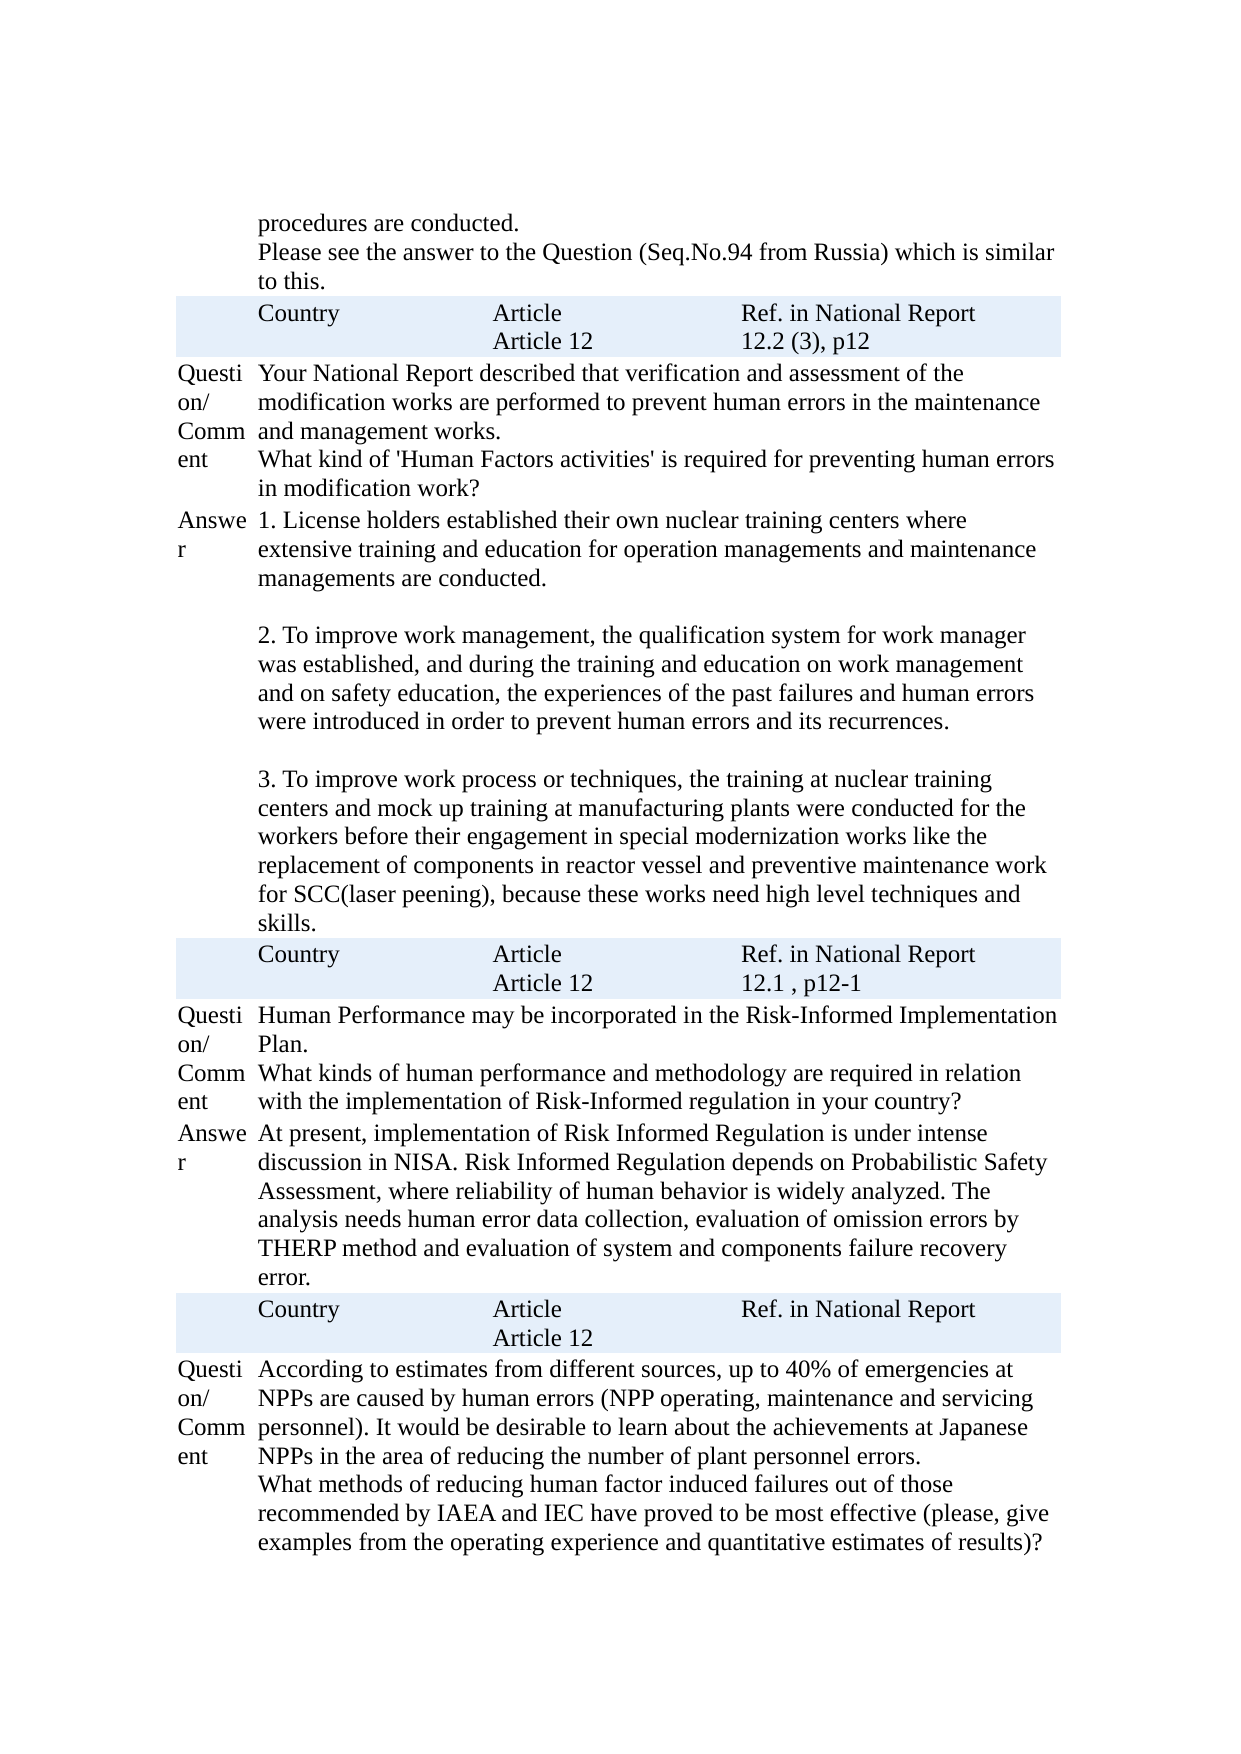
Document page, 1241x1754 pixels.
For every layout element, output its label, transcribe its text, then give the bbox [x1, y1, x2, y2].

table_cell Article Article 12 [491, 296, 739, 357]
table_cell Ref. in National Report [739, 1293, 1061, 1353]
table_cell Question/ Comment [176, 999, 256, 1117]
table_cell Ref. in National Report 12.2 (3), p12 [739, 296, 1061, 357]
table_cell [176, 938, 256, 999]
table_cell At present, implementation of Risk Informed Regulation is under intense discussion in NISA. Risk Informed Regulation depends on Probabilistic Safety Assessment, where reliability of human behavior is widely analyzed. The analysis needs human error data collection, evaluation of omission errors by THERP method and evaluation of system and components failure recovery error. [256, 1117, 1061, 1292]
table_cell Country [256, 938, 491, 999]
table_cell [176, 207, 256, 296]
table_cell Your National Report described that verification and assessment of the modification works are performed to prevent human errors in the maintenance and management works. What kind of 'Human Factors activities' is required for preventing human errors in modification work? [256, 357, 1061, 504]
table_cell Answer [176, 504, 256, 938]
table_cell [176, 296, 256, 357]
table_cell Article Article 12 [491, 1293, 739, 1353]
table_cell Human Performance may be incorporated in the Risk-Informed Implementation Plan. What kinds of human performance and methodology are required in relation with the implementation of Risk-Informed regulation in your country? [256, 999, 1061, 1117]
table_cell Answer [176, 1117, 256, 1292]
table_cell According to estimates from different sources, up to 40% of emergencies at NPPs are caused by human errors (NPP operating, maintenance and servicing personnel). It would be desirable to learn about the achievements at Japanese NPPs in the area of reducing the number of plant personnel errors. What methods of reducing human factor induced failures out of those recommended by IAEA and IEC have proved to be most effective (please, give examples from the operating experience and quantitative estimates of results)? [256, 1353, 1061, 1557]
table_cell Country [256, 296, 491, 357]
table_cell [176, 1293, 256, 1353]
table_cell Article Article 12 [491, 938, 739, 999]
table_cell Question/ Comment [176, 357, 256, 504]
table_cell Ref. in National Report 12.1 , p12-1 [739, 938, 1061, 999]
table_cell procedures are conducted. Please see the answer to the Question (Seq.No.94 from Russia) which is similar to this. [256, 207, 1061, 296]
table_cell Question/ Comment [176, 1353, 256, 1557]
table_cell 1. License holders established their own nuclear training centers where extensive training and education for operation managements and maintenance managements are conducted. 2. To improve work management, the qualification system for work manager was established, and during the training and education on work management and on safety education, the experiences of the past failures and human errors were introduced in order to prevent human errors and its recurrences. 3. To improve work process or techniques, the training at nuclear training centers and mock up training at manufacturing plants were conducted for the workers before their engagement in special modernization works like the replacement of components in reactor vessel and preventive maintenance work for SCC(laser peening), because these works need high level techniques and skills. [256, 504, 1061, 938]
table_cell Country [256, 1293, 491, 1353]
